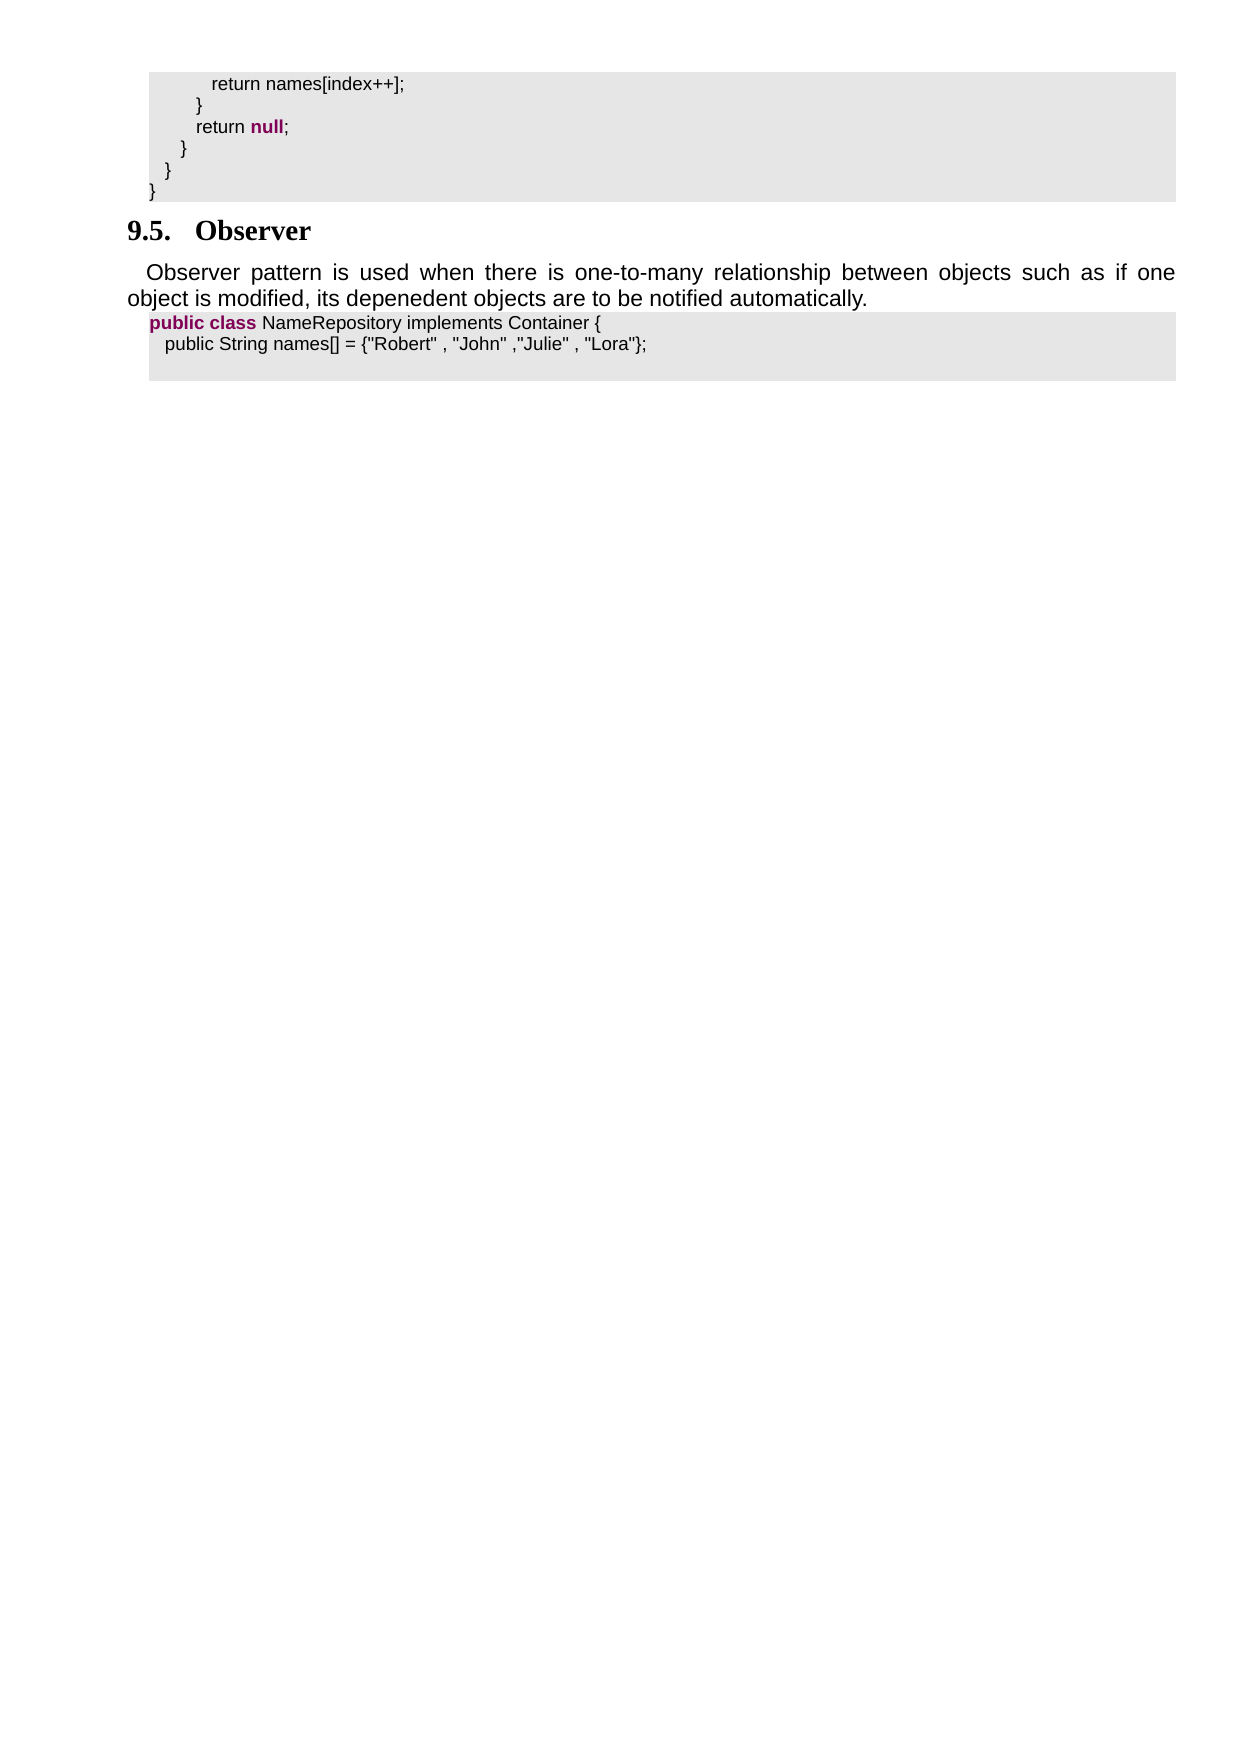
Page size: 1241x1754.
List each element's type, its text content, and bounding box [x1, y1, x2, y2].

text Observer pattern is used when there is one-to-many relationship between objects such as if one object is modified, its depenedent objects are to be notified automatically. [127, 259, 1176, 312]
text } [149, 180, 1176, 202]
text return null; [149, 116, 1176, 137]
text return names[index++]; [149, 72, 1176, 94]
text public String names[] = {"Robert" , "John" ,"Julie" , "Lora"}; [149, 333, 1176, 355]
text public class NameRepository implements Container { [149, 312, 1176, 333]
text } [149, 137, 1176, 159]
text } [149, 159, 1176, 180]
title Observer [127, 213, 1176, 247]
text } [149, 94, 1176, 116]
